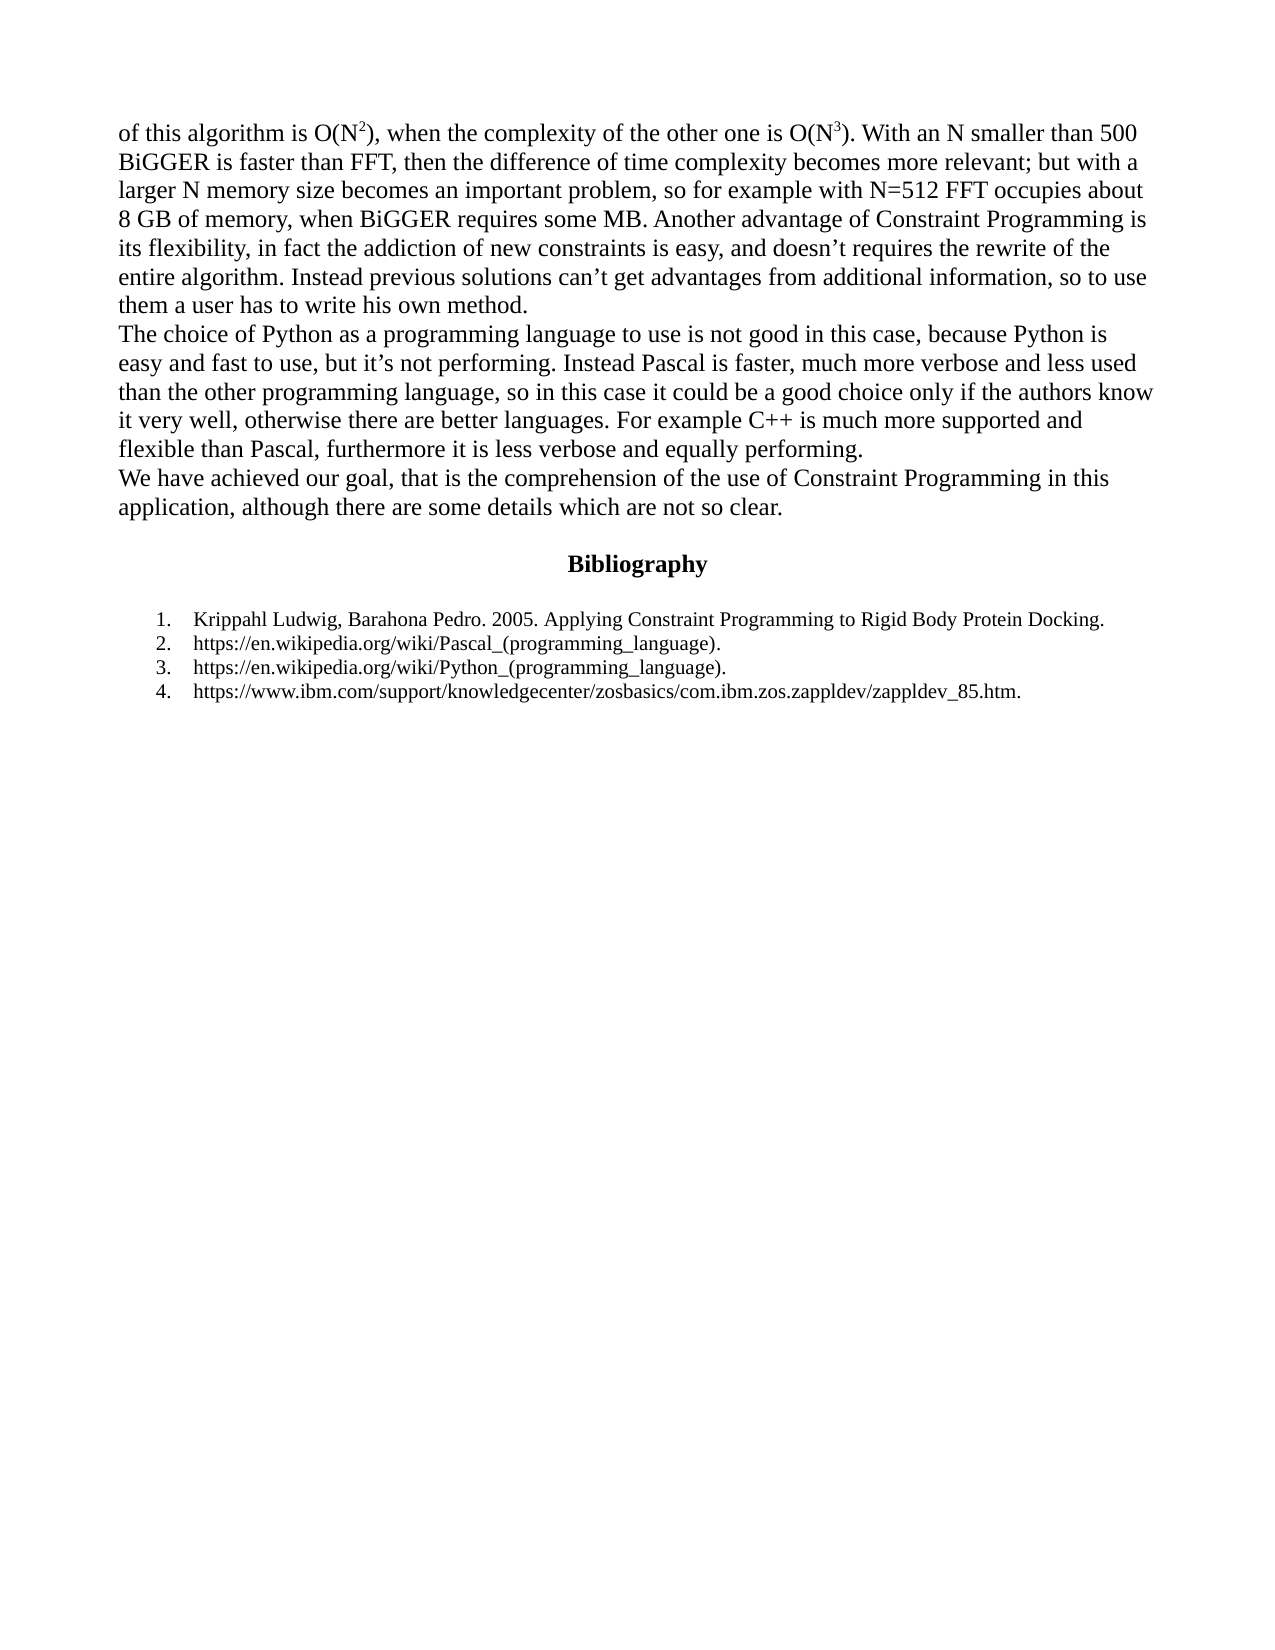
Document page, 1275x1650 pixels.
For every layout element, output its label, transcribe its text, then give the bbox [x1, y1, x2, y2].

list https://en.wikipedia.org/wiki/Python_(programming_language). [156, 655, 1157, 679]
list Krippahl Ludwig, Barahona Pedro. 2005. Applying Constraint Programming to Rigid Body Protein Docking. [156, 607, 1157, 631]
list https://www.ibm.com/support/knowledgecenter/zosbasics/com.ibm.zos.zappldev/zappldev_85.htm. [156, 679, 1157, 703]
list https://en.wikipedia.org/wiki/Pascal_(programming_language). [156, 631, 1157, 655]
text of this algorithm is O(N2), when the complexity of the other one is O(N3). With an N smaller than 500 BiGGER is faster than FFT, then the difference of time complexity becomes more relevant; but with a larger N memory size becomes an important problem, so for example with N=512 FFT occupies about 8 GB of memory, when BiGGER requires some MB. Another advantage of Constraint Programming is its flexibility, in fact the addiction of new constraints is easy, and doesn’t requires the rewrite of the entire algorithm. Instead previous solutions can’t get advantages from additional information, so to use them a user has to write his own method. The choice of Python as a programming language to use is not good in this case, because Python is easy and fast to use, but it’s not performing. Instead Pascal is faster, much more verbose and less used than the other programming language, so in this case it could be a good choice only if the authors know it very well, otherwise there are better languages. For example C++ is much more supported and flexible than Pascal, furthermore it is less verbose and equally performing. [118, 118, 1157, 463]
text We have achieved our goal, that is the comprehension of the use of Constraint Programming in this application, although there are some details which are not so clear. [118, 463, 1157, 521]
text Bibliography [118, 549, 1157, 578]
